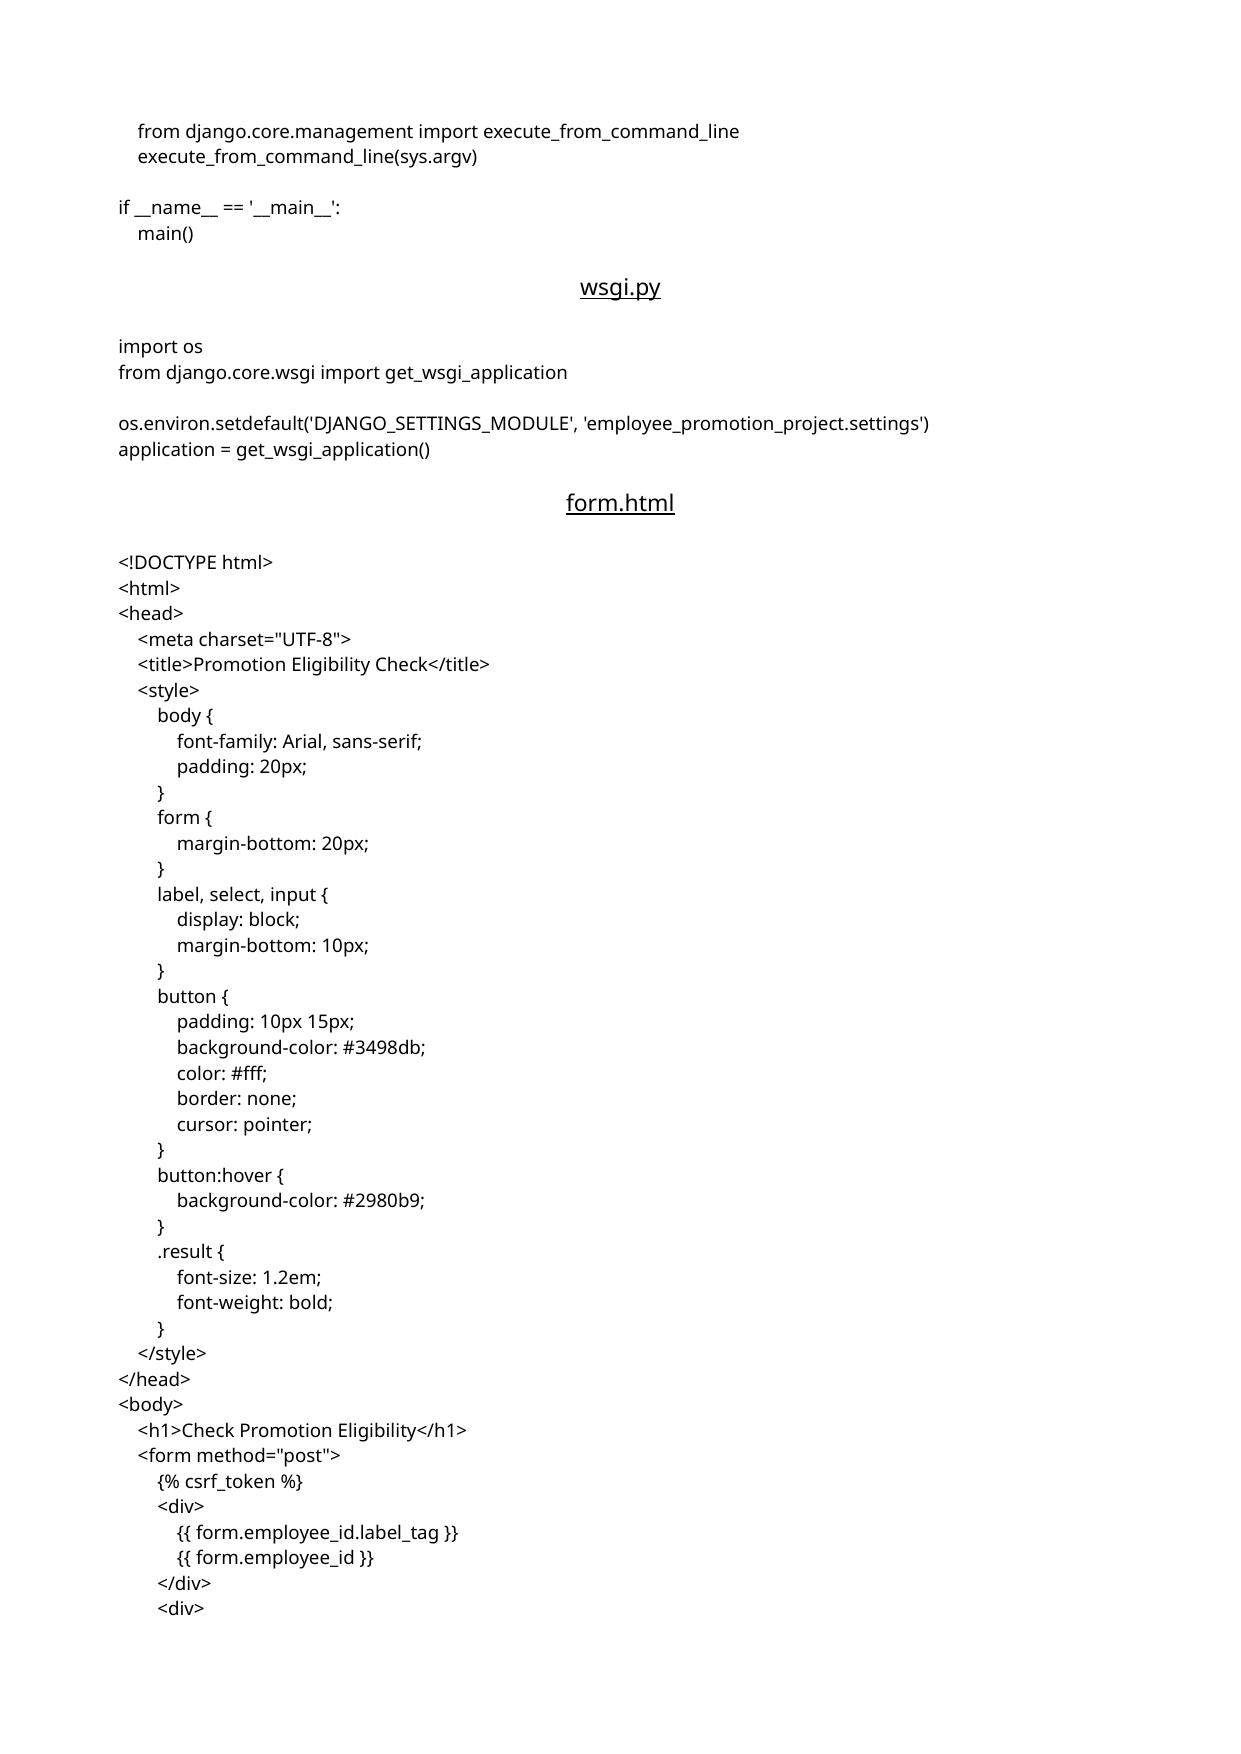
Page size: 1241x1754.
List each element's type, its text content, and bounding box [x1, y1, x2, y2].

text <title>Promotion Eligibility Check</title> [118, 651, 1122, 677]
text </div> [118, 1570, 1122, 1596]
text body { [118, 702, 1122, 728]
text display: block; [118, 907, 1122, 932]
text os.environ.setdefault('DJANGO_SETTINGS_MODULE', 'employee_promotion_project.settings') [118, 410, 1122, 436]
text <form method="post"> [118, 1443, 1122, 1468]
text import os [118, 334, 1122, 359]
text color: #fff; [118, 1060, 1122, 1085]
text <html> [118, 575, 1122, 600]
text form.html [118, 487, 1122, 518]
text application = get_wsgi_application() [118, 436, 1122, 461]
text } [118, 779, 1122, 804]
text <meta charset="UTF-8"> [118, 626, 1122, 651]
text font-weight: bold; [118, 1289, 1122, 1315]
text wsgi.py [118, 271, 1122, 302]
text padding: 20px; [118, 753, 1122, 779]
text <div> [118, 1596, 1122, 1621]
text } [118, 1315, 1122, 1341]
text <head> [118, 600, 1122, 626]
text label, select, input { [118, 881, 1122, 907]
text padding: 10px 15px; [118, 1009, 1122, 1034]
text <h1>Check Promotion Eligibility</h1> [118, 1417, 1122, 1443]
text .result { [118, 1238, 1122, 1264]
text <body> [118, 1392, 1122, 1417]
text <!DOCTYPE html> [118, 549, 1122, 575]
text </head> [118, 1366, 1122, 1392]
text cursor: pointer; [118, 1111, 1122, 1136]
text margin-bottom: 20px; [118, 830, 1122, 856]
text if __name__ == '__main__': [118, 195, 1122, 220]
text from django.core.wsgi import get_wsgi_application [118, 359, 1122, 385]
text } [118, 856, 1122, 881]
text {{ form.employee_id.label_tag }} [118, 1519, 1122, 1545]
text background-color: #2980b9; [118, 1187, 1122, 1213]
text main() [118, 220, 1122, 246]
text font-family: Arial, sans-serif; [118, 728, 1122, 753]
text <style> [118, 677, 1122, 702]
text {% csrf_token %} [118, 1468, 1122, 1494]
text font-size: 1.2em; [118, 1264, 1122, 1289]
text button:hover { [118, 1162, 1122, 1187]
text border: none; [118, 1085, 1122, 1111]
text } [118, 1136, 1122, 1162]
text <div> [118, 1494, 1122, 1519]
text } [118, 1213, 1122, 1238]
text button { [118, 983, 1122, 1009]
text } [118, 958, 1122, 983]
text form { [118, 804, 1122, 830]
text background-color: #3498db; [118, 1034, 1122, 1060]
text </style> [118, 1341, 1122, 1366]
text from django.core.management import execute_from_command_line [118, 118, 1122, 144]
text {{ form.employee_id }} [118, 1545, 1122, 1570]
text margin-bottom: 10px; [118, 932, 1122, 958]
text execute_from_command_line(sys.argv) [118, 144, 1122, 169]
